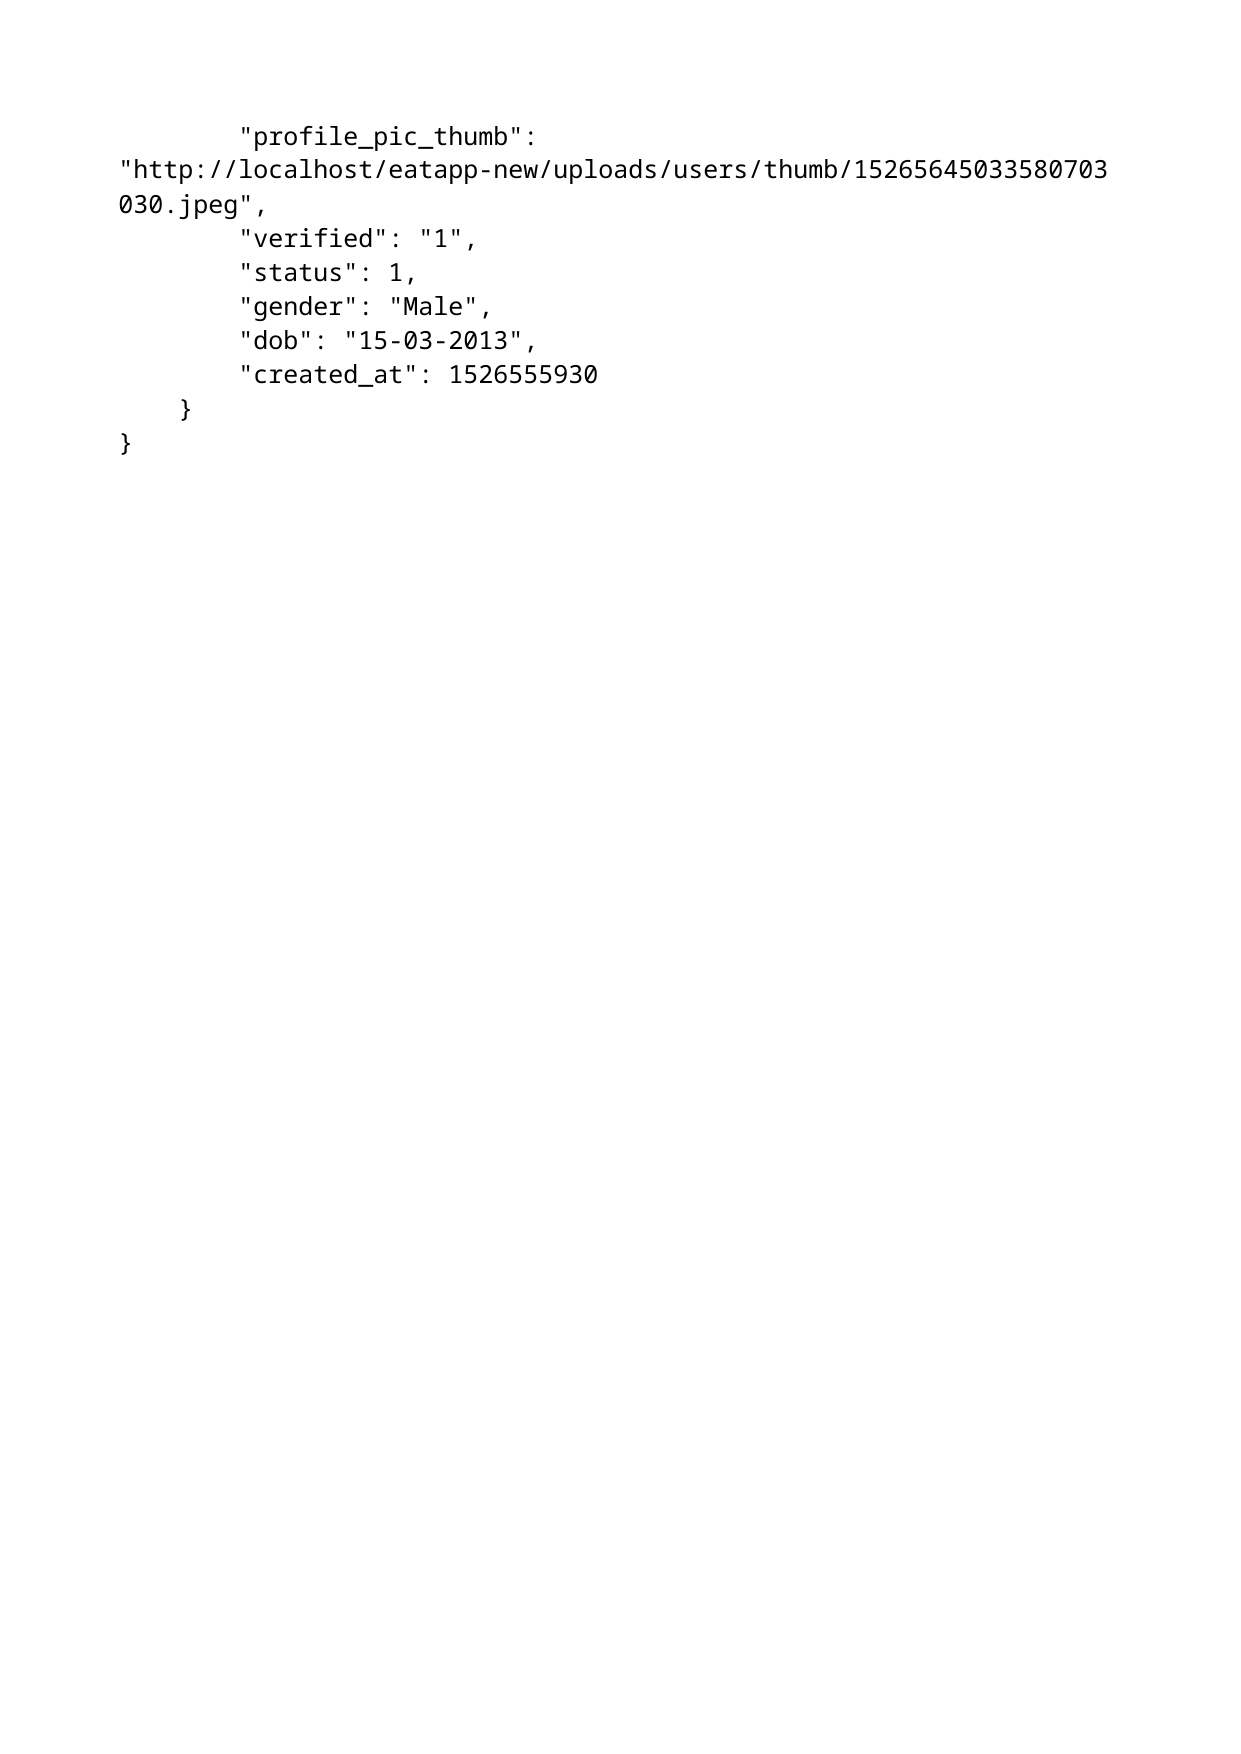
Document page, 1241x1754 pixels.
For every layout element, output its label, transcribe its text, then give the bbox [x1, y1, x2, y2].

text "dob": "15-03-2013", [118, 322, 1122, 357]
text "verified": "1", [118, 220, 1122, 254]
text "status": 1, [118, 254, 1122, 288]
text } [118, 425, 1122, 459]
text "profile_pic_thumb": "http://localhost/eatapp-new/uploads/users/thumb/15265645033580703030.jpeg", [118, 118, 1122, 220]
text "gender": "Male", [118, 288, 1122, 322]
text "created_at": 1526555930 [118, 357, 1122, 391]
text } [118, 391, 1122, 425]
